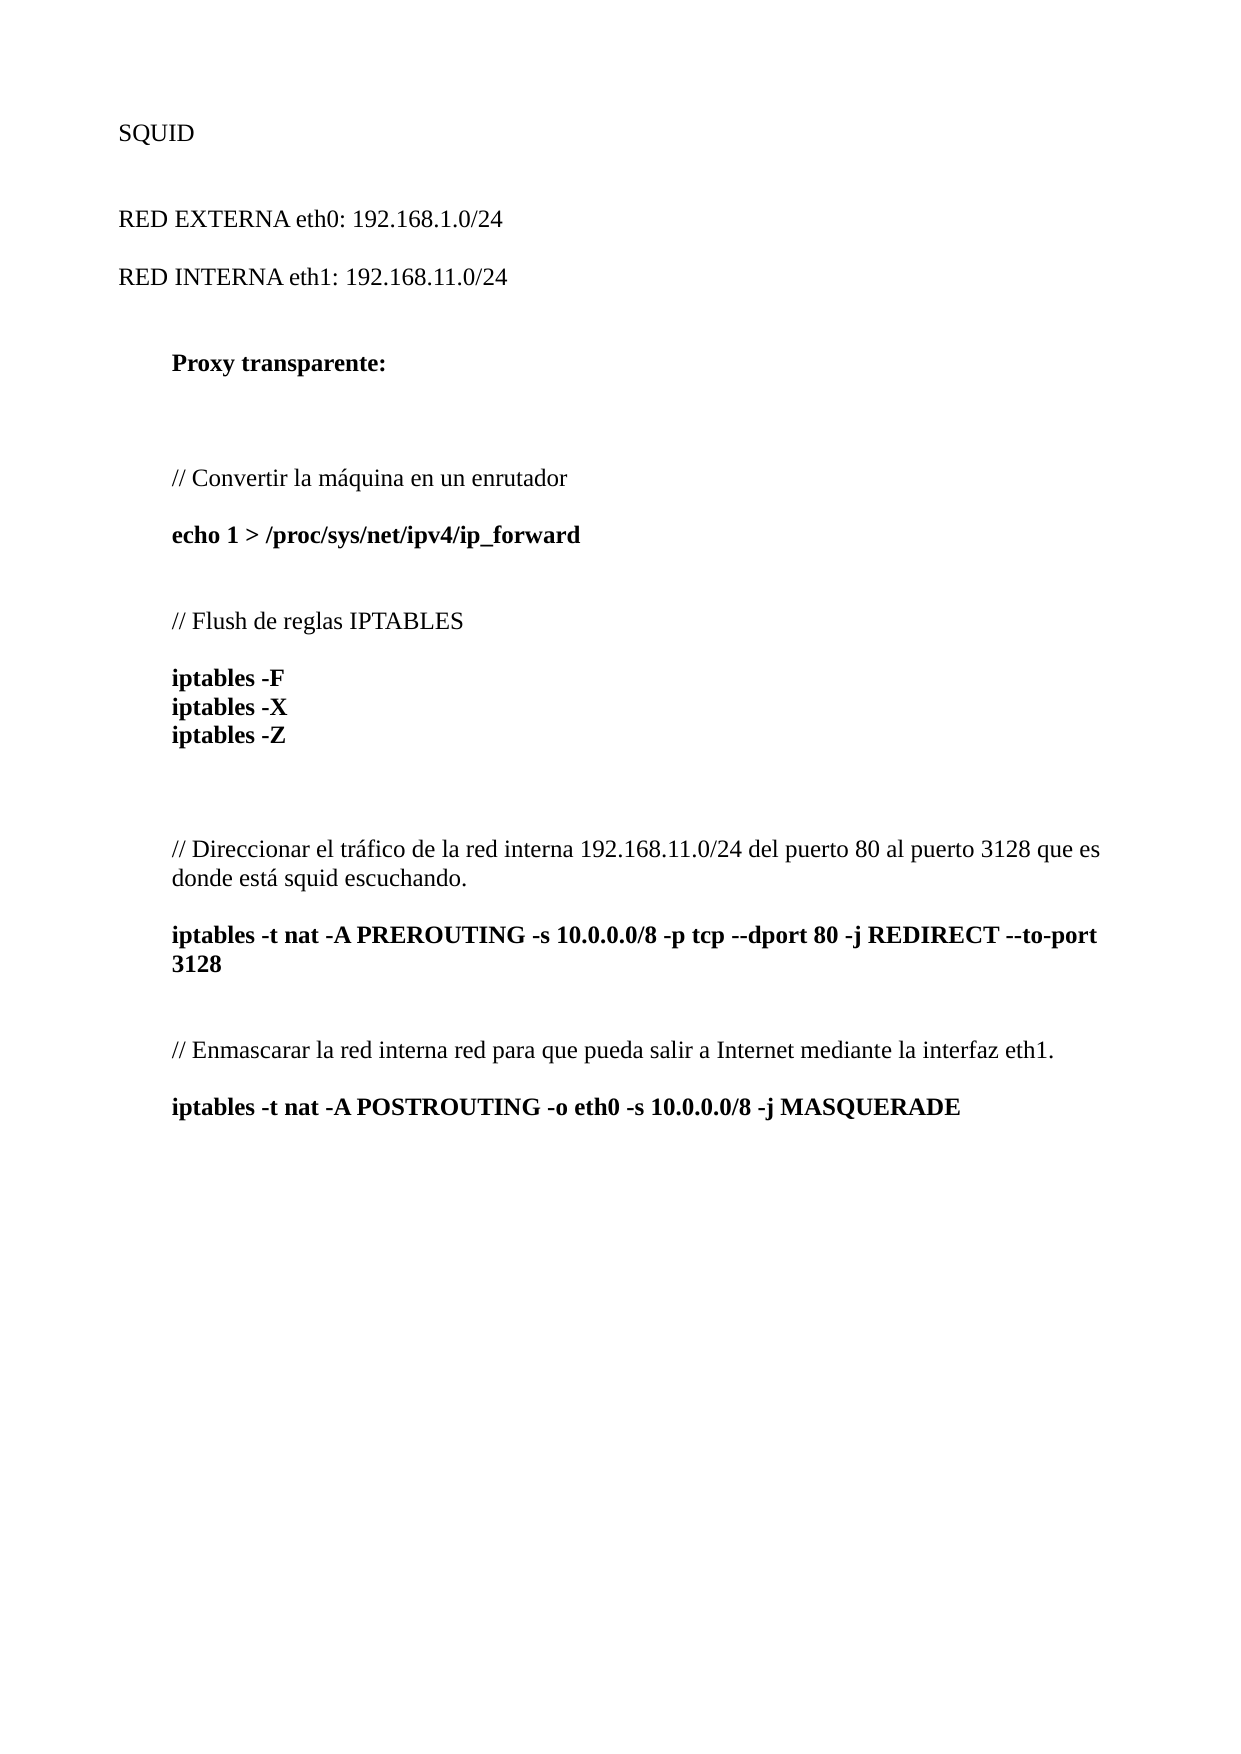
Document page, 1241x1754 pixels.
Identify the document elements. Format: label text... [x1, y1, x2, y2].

text SQUID [118, 118, 1122, 147]
text // Flush de reglas IPTABLES [118, 606, 1122, 635]
text iptables -t nat -A POSTROUTING -o eth0 -s 10.0.0.0/8 -j MASQUERADE [118, 1092, 1122, 1121]
text iptables -F [118, 663, 1122, 692]
text // Convertir la máquina en un enrutador [118, 463, 1122, 492]
text iptables -Z [118, 721, 1122, 749]
text Proxy transparente: [118, 348, 1122, 377]
text iptables -t nat -A PREROUTING -s 10.0.0.0/8 -p tcp --dport 80 -j REDIRECT --to-port 3128 [118, 920, 1122, 978]
text iptables -X [118, 692, 1122, 721]
text echo 1 > /proc/sys/net/ipv4/ip_forward [118, 521, 1122, 549]
text // Direccionar el tráfico de la red interna 192.168.11.0/24 del puerto 80 al puerto 3128 que es donde está squid escuchando. [118, 834, 1122, 892]
text RED INTERNA eth1: 192.168.11.0/24 [118, 262, 1122, 291]
text RED EXTERNA eth0: 192.168.1.0/24 [118, 204, 1122, 233]
text // Enmascarar la red interna red para que pueda salir a Internet mediante la interfaz eth1. [118, 1035, 1122, 1063]
